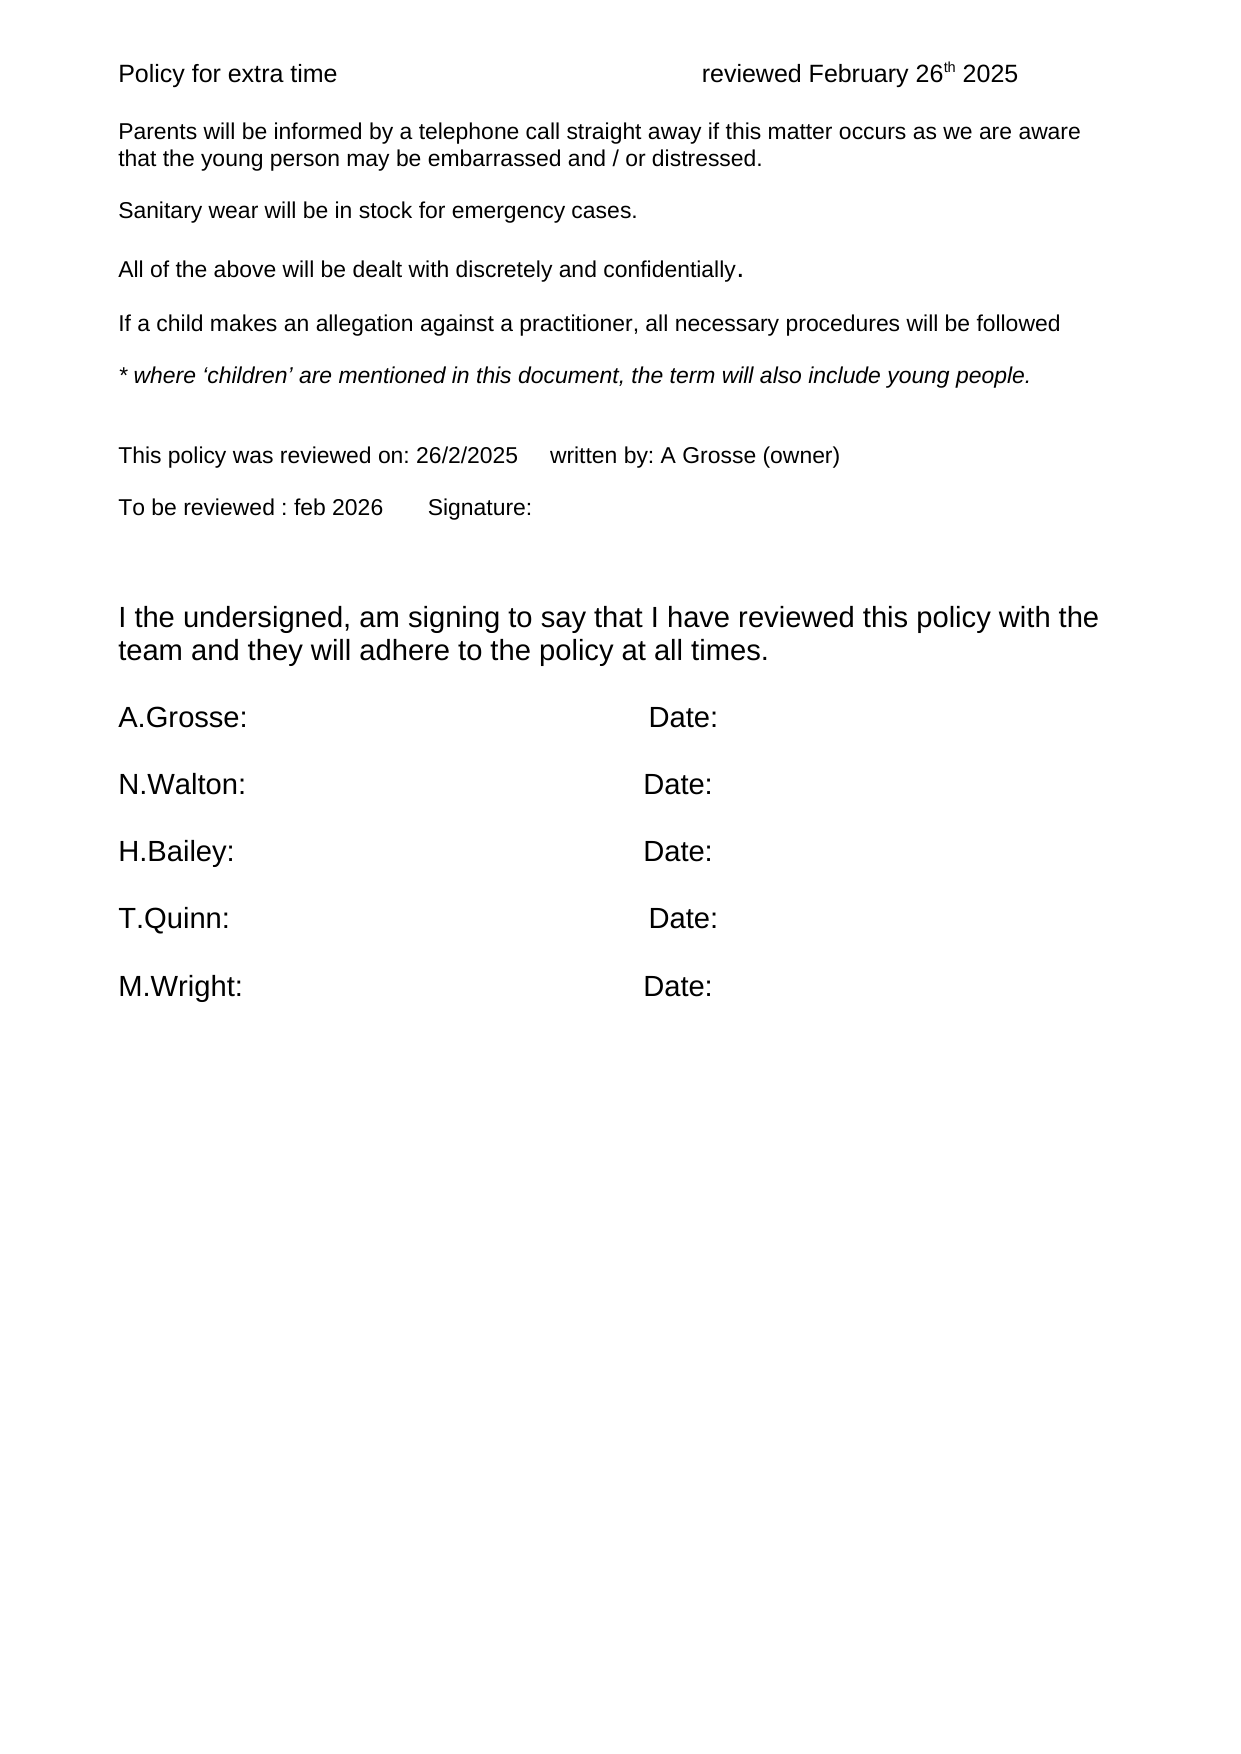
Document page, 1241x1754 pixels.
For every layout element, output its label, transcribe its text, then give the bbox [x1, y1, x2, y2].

text I the undersigned, am signing to say that I have reviewed this policy with the team and they will adhere to the policy at all times. [118, 600, 1122, 667]
text This policy was reviewed on: 26/2/2025 written by: A Grosse (owner) [118, 442, 1131, 468]
text To be reviewed : feb 2026 Signature: [118, 494, 1131, 521]
text * where ‘children’ are mentioned in this document, the term will also include young people. [118, 362, 1131, 389]
text M.Wright: Date: [118, 969, 1122, 1002]
text Sanitary wear will be in stock for emergency cases. [118, 197, 1122, 223]
text H.Bailey: Date: [118, 834, 1122, 868]
text If a child makes an allegation against a practitioner, all necessary procedures will be followed [118, 310, 1131, 336]
text T.Quinn: Date: [118, 902, 1122, 935]
text Parents will be informed by a telephone call straight away if this matter occurs as we are aware that the young person may be embarrassed and / or distressed. [118, 118, 1122, 171]
text All of the above will be dealt with discretely and confidentially. [118, 250, 1131, 283]
text A.Grosse: Date: [118, 700, 1122, 734]
text N.Walton: Date: [118, 767, 1122, 801]
